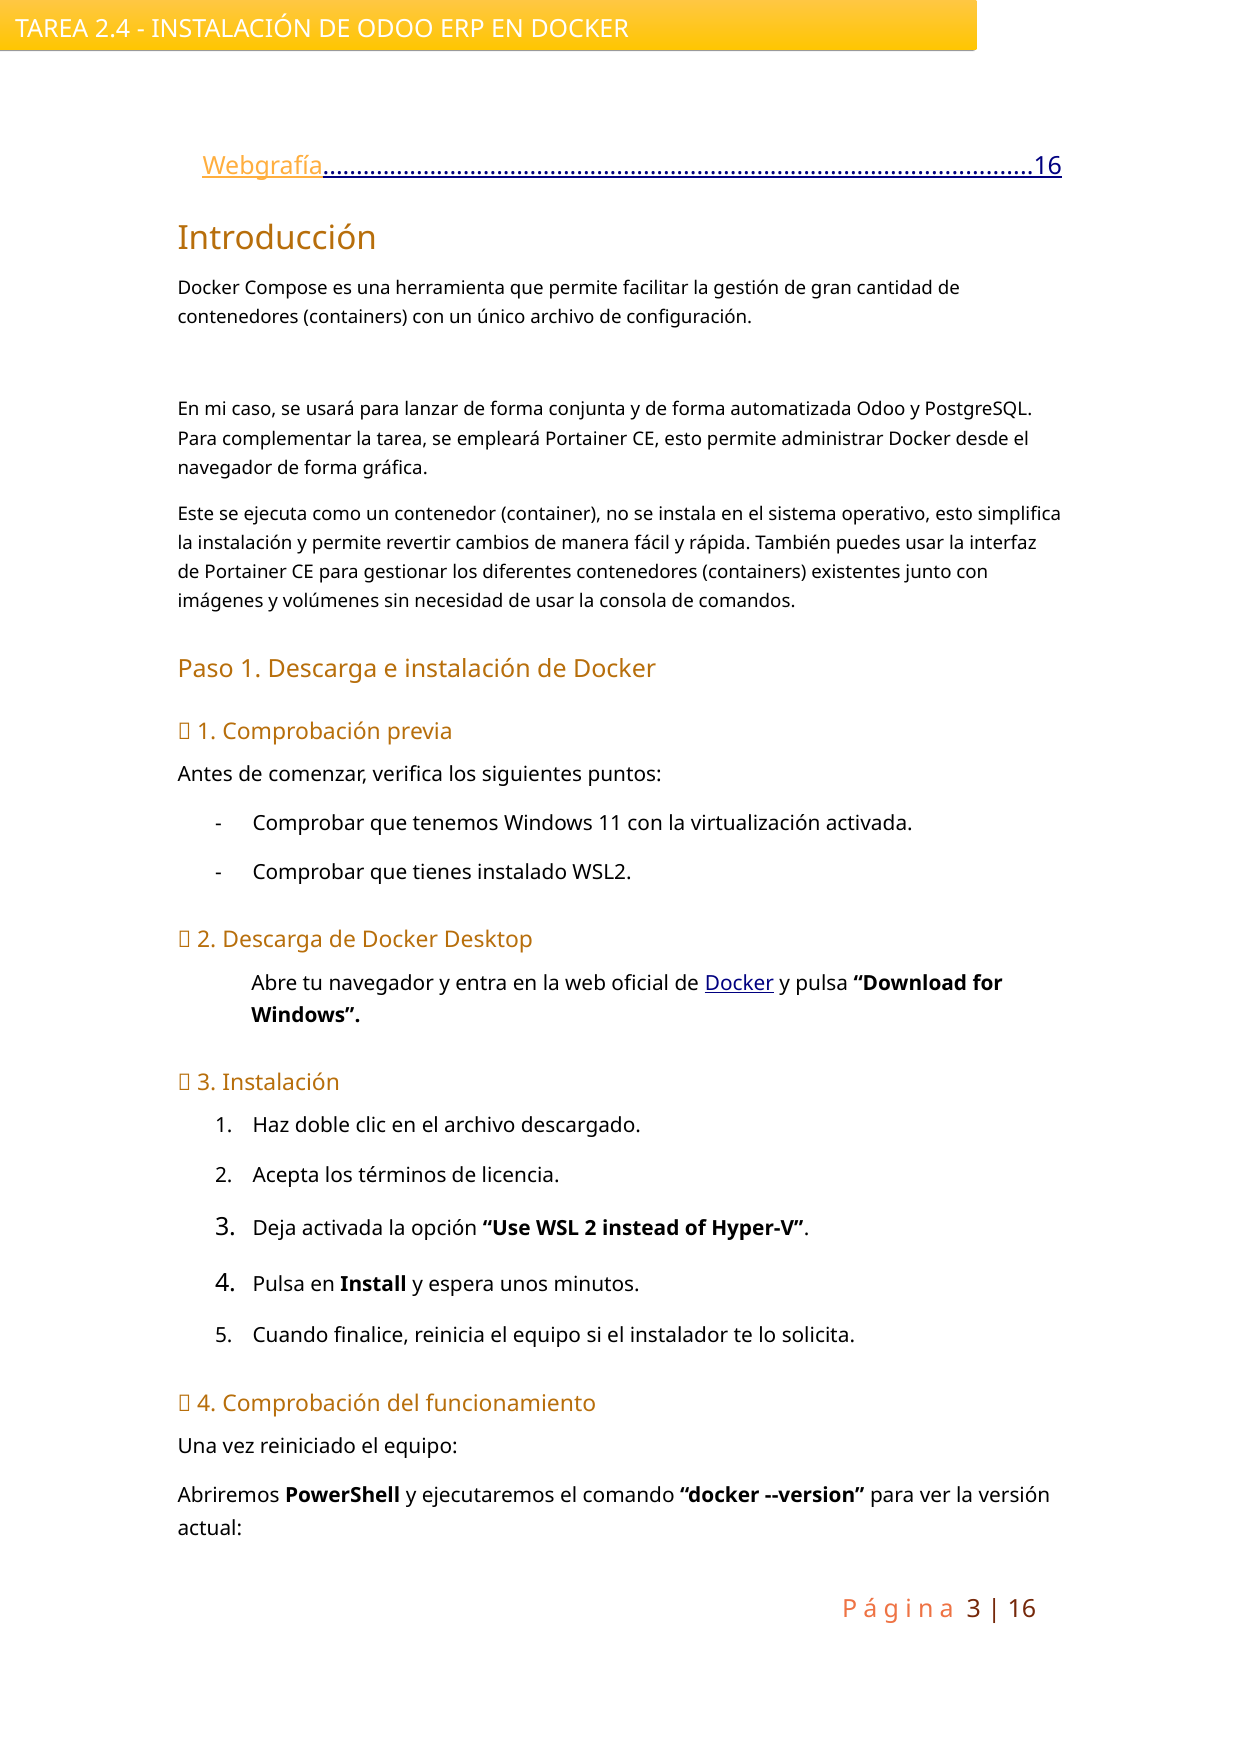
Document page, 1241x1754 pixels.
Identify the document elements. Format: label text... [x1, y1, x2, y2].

subtitle 🔹 4. Comprobación del funcionamiento [177, 1387, 1063, 1418]
subtitle 🔹 3. Instalación [177, 1066, 1063, 1097]
text En mi caso, se usará para lanzar de forma conjunta y de forma automatizada Odoo y PostgreSQL. Para complementar la tarea, se empleará Portainer CE, esto permite administrar Docker desde el navegador de forma gráfica. [177, 396, 1063, 479]
text Docker Compose es una herramienta que permite facilitar la gestión de gran cantidad de contenedores (containers) con un único archivo de configuración. [177, 274, 1063, 329]
subtitle 🔹 2. Descarga de Docker Desktop [177, 923, 1063, 954]
list Cuando finalice, reinicia el equipo si el instalador te lo solicita. [215, 1321, 1063, 1349]
text Webgrafía 16 [202, 148, 1063, 182]
text Abriremos PowerShell y ejecutaremos el comando “docker --version” para ver la versión actual: [177, 1480, 1063, 1541]
list Acepta los términos de licencia. [215, 1160, 1063, 1188]
subtitle Paso 1. Descarga e instalación de Docker [177, 650, 1063, 684]
list Comprobar que tenemos Windows 11 con la virtualización activada. [215, 808, 1063, 837]
subtitle Introducción [177, 214, 1063, 259]
text Este se ejecuta como un contenedor (container), no se instala en el sistema operativo, esto simplifica la instalación y permite revertir cambios de manera fácil y rápida. También puedes usar la interfaz de Portainer CE para gestionar los diferentes contenedores (containers) existentes junto con imágenes y volúmenes sin necesidad de usar la consola de comandos. [177, 500, 1063, 613]
list Deja activada la opción “Use WSL 2 instead of Hyper-V”. [215, 1209, 1063, 1243]
text Abre tu navegador y entra en la web oficial de Docker y pulsa “Download for Windows”. [251, 968, 1063, 1029]
list Haz doble clic en el archivo descargado. [215, 1110, 1063, 1139]
subtitle 🔹 1. Comprobación previa [177, 714, 1063, 746]
list Pulsa en Install y espera unos minutos. [215, 1265, 1063, 1299]
text Una vez reiniciado el equipo: [177, 1431, 1063, 1459]
list Comprobar que tienes instalado WSL2. [215, 857, 1063, 886]
text Antes de comenzar, verifica los siguientes puntos: [177, 759, 1063, 787]
